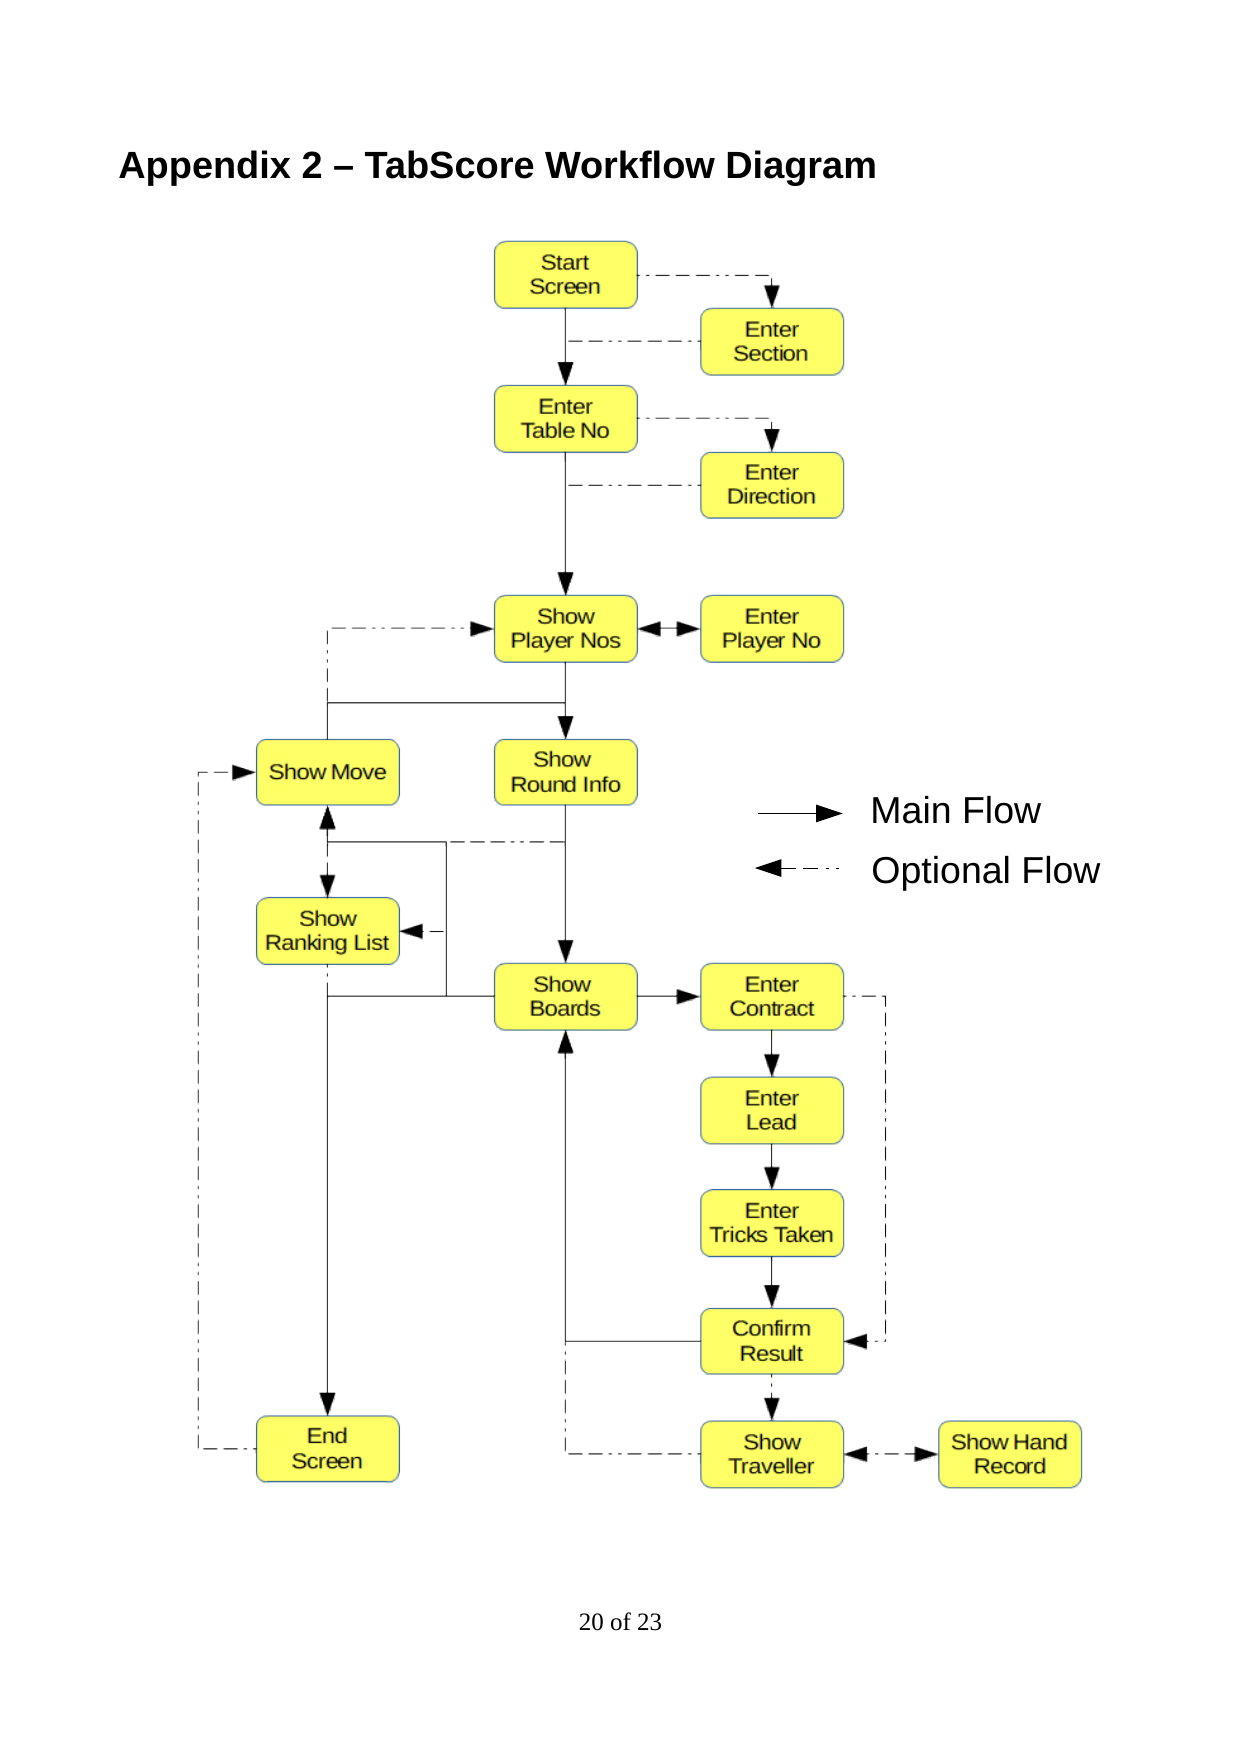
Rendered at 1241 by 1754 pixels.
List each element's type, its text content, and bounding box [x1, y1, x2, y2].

subtitle Appendix 2 – TabScore Workflow Diagram [118, 143, 1122, 187]
picture [118, 214, 1123, 1538]
